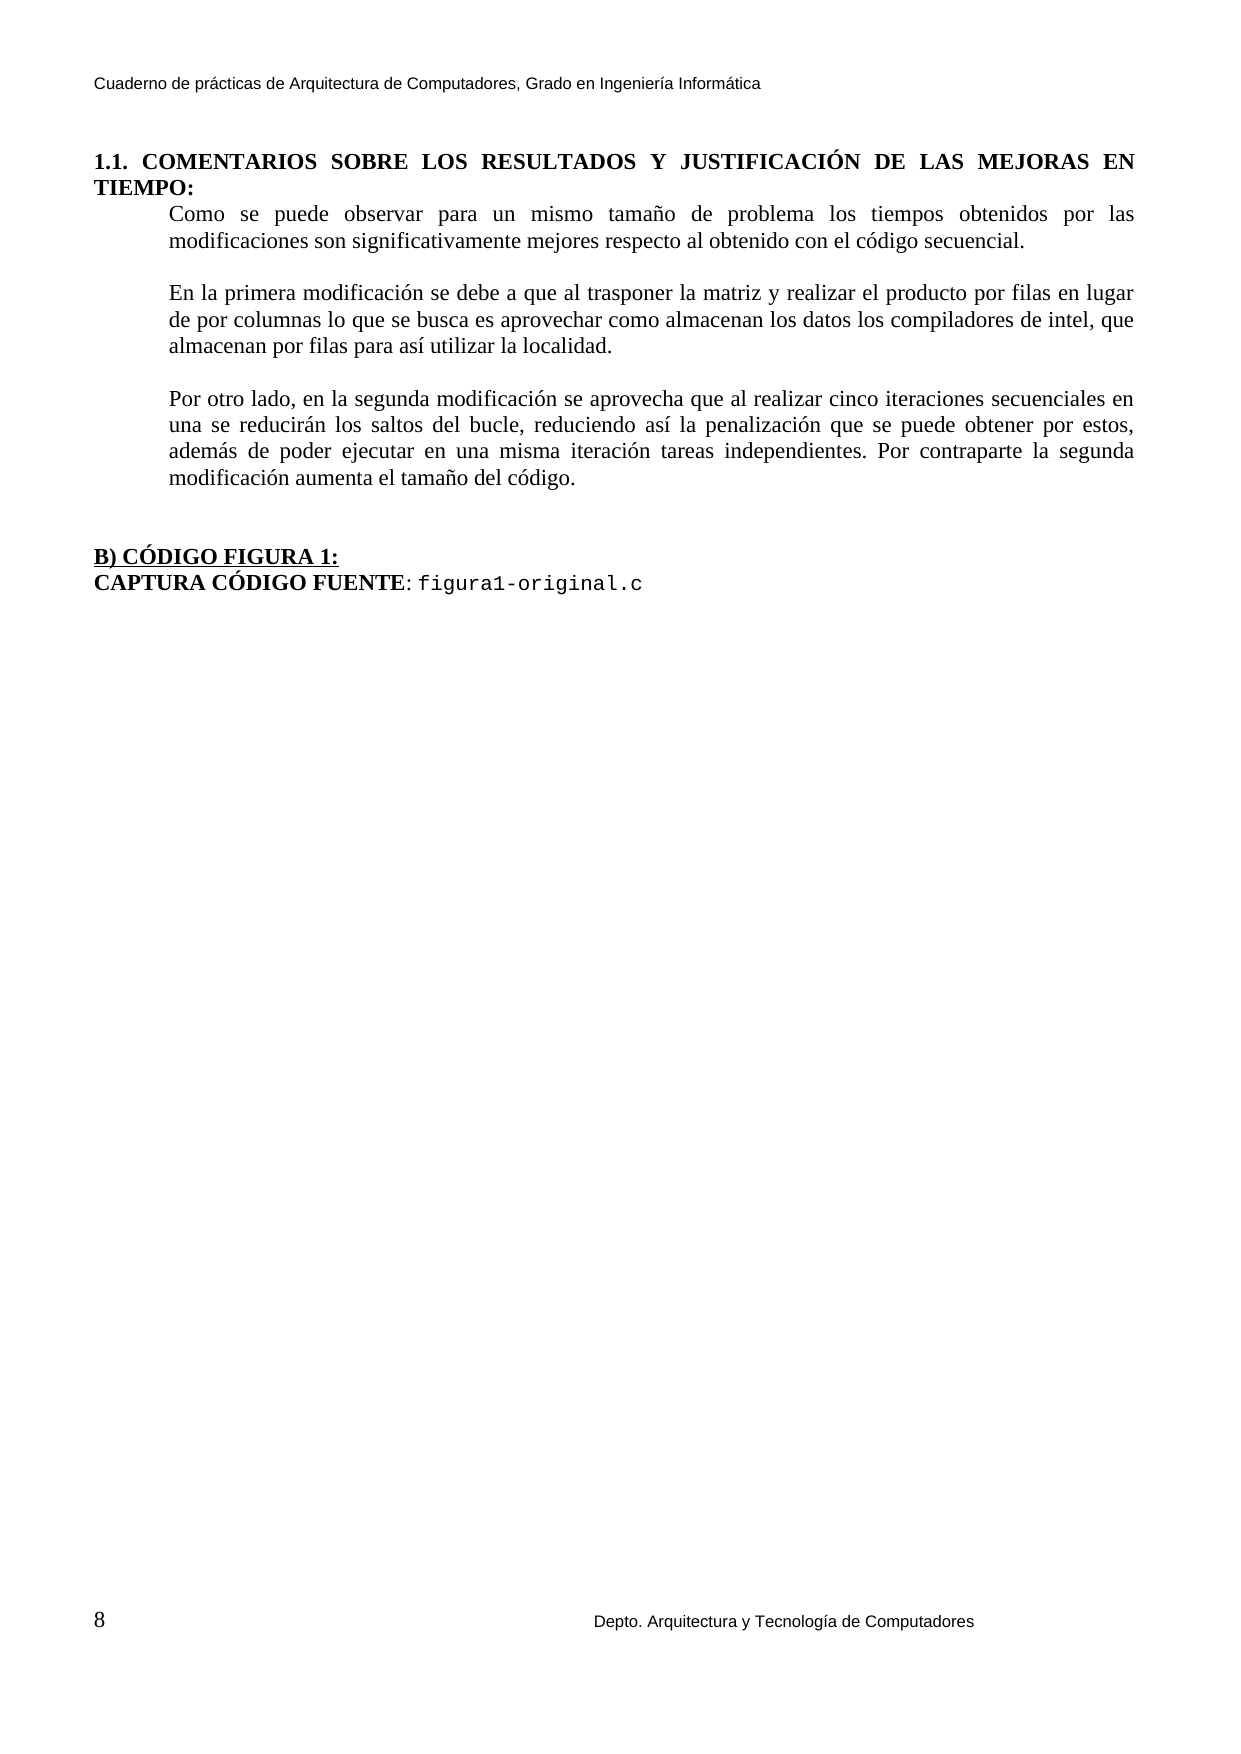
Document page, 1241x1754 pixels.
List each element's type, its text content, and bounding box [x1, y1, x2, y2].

text Como se puede observar para un mismo tamaño de problema los tiempos obtenidos por las modificaciones son significativamente mejores respecto al obtenido con el código secuencial. [169, 200, 1136, 253]
text En la primera modificación se debe a que al trasponer la matriz y realizar el producto por filas en lugar de por columnas lo que se busca es aprovechar como almacenan los datos los compiladores de intel, que almacenan por filas para así utilizar la localidad. [169, 279, 1136, 358]
text CAPTURA CÓDIGO FUENTE: figura1-original.c [94, 569, 1136, 597]
text B) CÓDIGO FIGURA 1: [94, 543, 1136, 569]
text 1.1. COMENTARIOS SOBRE LOS RESULTADOS Y JUSTIFICACIÓN DE LAS MEJORAS EN TIEMPO: [94, 148, 1136, 200]
text Por otro lado, en la segunda modificación se aprovecha que al realizar cinco iteraciones secuenciales en una se reducirán los saltos del bucle, reduciendo así la penalización que se puede obtener por estos, además de poder ejecutar en una misma iteración tareas independientes. Por contraparte la segunda modificación aumenta el tamaño del código. [169, 385, 1136, 490]
